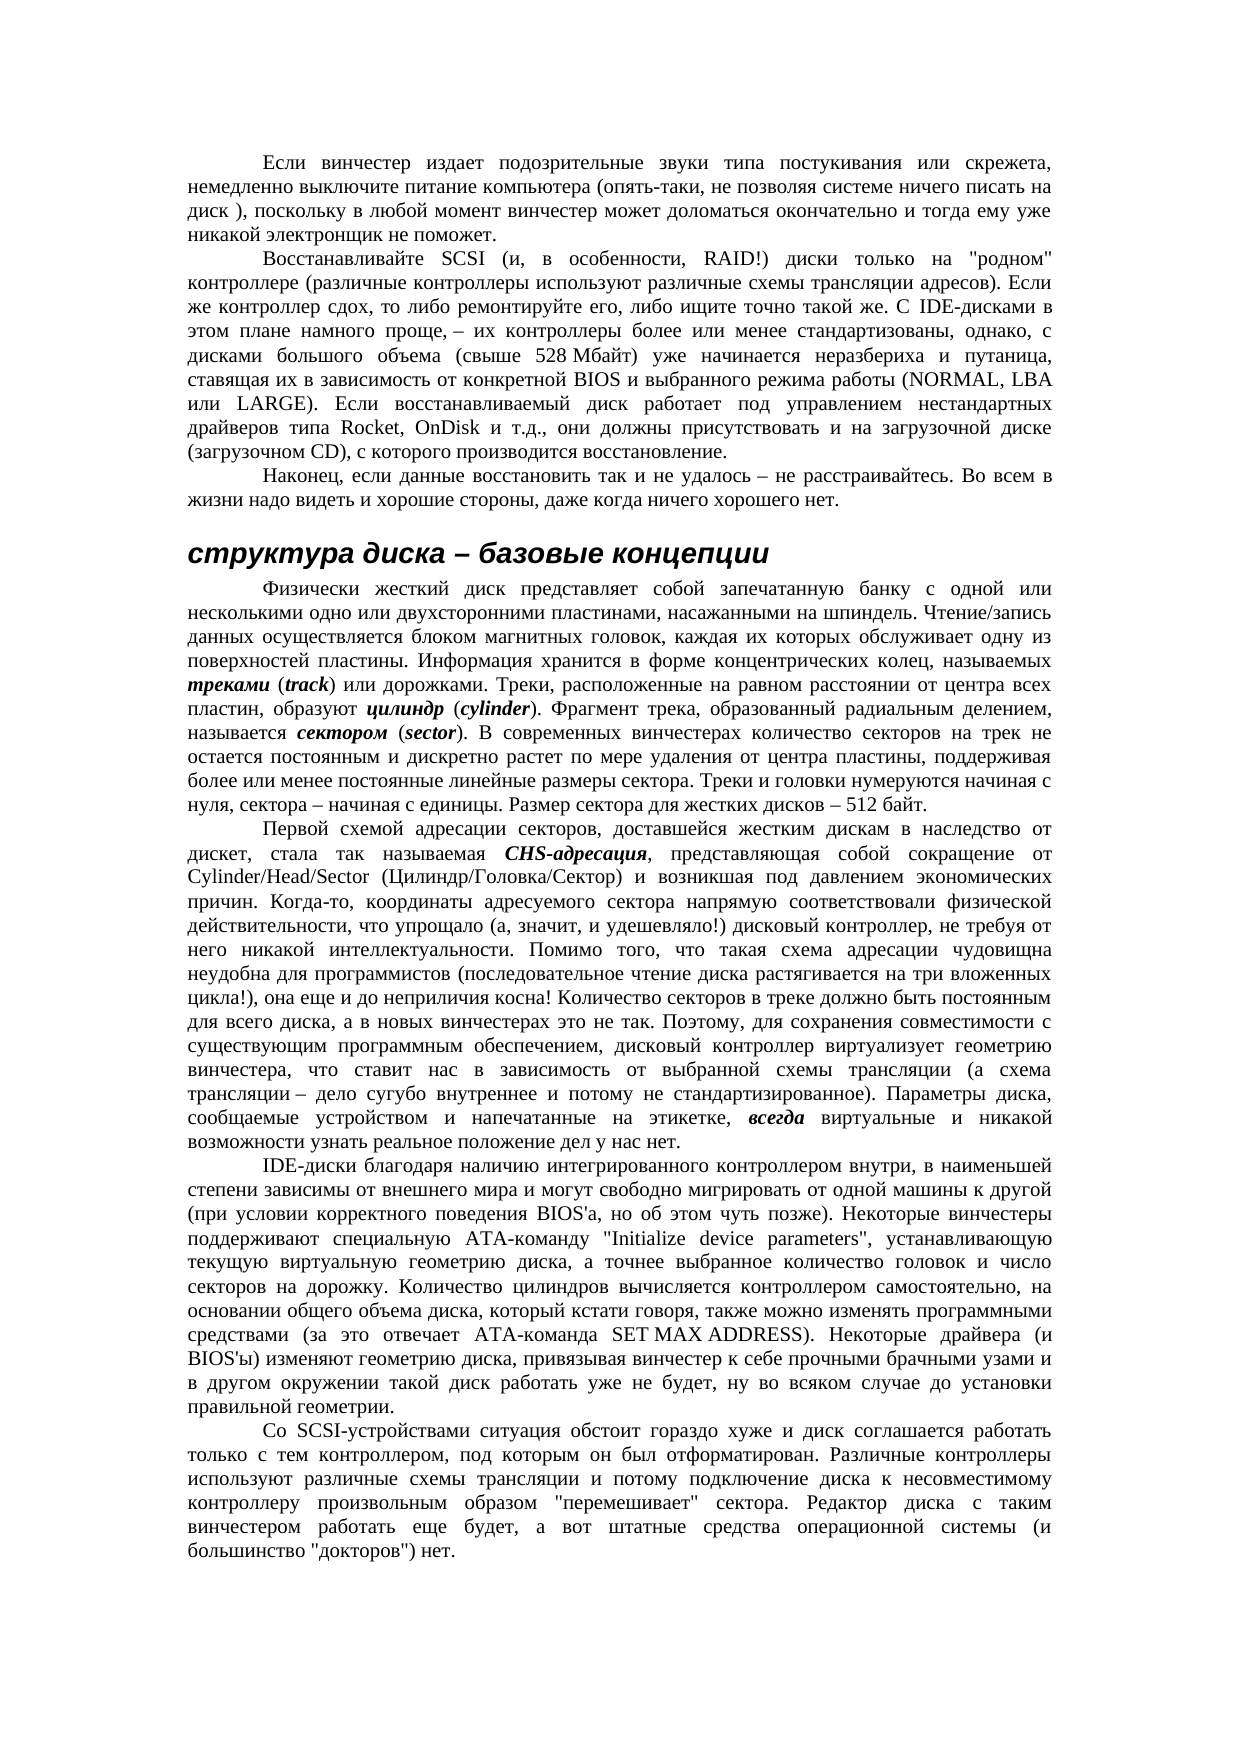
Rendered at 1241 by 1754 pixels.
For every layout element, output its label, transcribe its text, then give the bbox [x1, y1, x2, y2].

text Первой схемой адресации секторов, доставшейся жестким дискам в наследство от дискет, стала так называемая CHS-адресация, представляющая собой сокращение от Cylinder/Head/Sector (Цилиндр/Головка/Сектор) и возникшая под давлением экономических причин. Когда-то, координаты адресуемого сектора напрямую соответствовали физической действительности, что упрощало (а, значит, и удешевляло!) дисковый контроллер, не требуя от него никакой интеллектуальности. Помимо того, что такая схема адресации чудовищна неудобна для программистов (последовательное чтение диска растягивается на три вложенных цикла!), она еще и до неприличия косна! Количество секторов в треке должно быть постоянным для всего диска, а в новых винчестерах это не так. Поэтому, для сохранения совместимости с существующим программным обеспечением, дисковый контроллер виртуализует геометрию винчестера, что ставит нас в зависимость от выбранной схемы трансляции (а схема трансляции – дело сугубо внутреннее и потому не стандартизированное). Параметры диска, сообщаемые устройством и напечатанные на этикетке, всегда виртуальные и никакой возможности узнать реальное положение дел у нас нет. [187, 816, 1053, 1153]
text Наконец, если данные восстановить так и не удалось – не расстраивайтесь. Во всем в жизни надо видеть и хорошие стороны, даже когда ничего хорошего нет. [187, 463, 1053, 511]
text Со SCSI-устройствами ситуация обстоит гораздо хуже и диск соглашается работать только с тем контроллером, под которым он был отформатирован. Различные контроллеры используют различные схемы трансляции и потому подключение диска к несовместимому контроллеру произвольным образом "перемешивает" сектора. Редактор диска с таким винчестером работать еще будет, а вот штатные средства операционной системы (и большинство "докторов") нет. [187, 1418, 1053, 1562]
text IDE-диски благодаря наличию интегрированного контроллером внутри, в наименьшей степени зависимы от внешнего мира и могут свободно мигрировать от одной машины к другой (при условии корректного поведения BIOS'а, но об этом чуть позже). Некоторые винчестеры поддерживают специальную ATA-команду "Initialize device parameters", устанавливающую текущую виртуальную геометрию диска, а точнее выбранное количество головок и число секторов на дорожку. Количество цилиндров вычисляется контроллером самостоятельно, на основании общего объема диска, который кстати говоря, также можно изменять программными средствами (за это отвечает ATA-команда SET MAX ADDRESS). Некоторые драйвера (и BIOS'ы) изменяют геометрию диска, привязывая винчестер к себе прочными брачными узами и в другом окружении такой диск работать уже не будет, ну во всяком случае до установки правильной геометрии. [187, 1153, 1053, 1418]
text Если винчестер издает подозрительные звуки типа постукивания или скрежета, немедленно выключите питание компьютера (опять-таки, не позволяя системе ничего писать на диск ), поскольку в любой момент винчестер может доломаться окончательно и тогда ему уже никакой электронщик не поможет. [187, 150, 1053, 246]
text Физически жесткий диск представляет собой запечатанную банку с одной или несколькими одно или двухсторонними пластинами, насажанными на шпиндель. Чтение/запись данных осуществляется блоком магнитных головок, каждая их которых обслуживает одну из поверхностей пластины. Информация хранится в форме концентрических колец, называемых треками (track) или дорожками. Треки, расположенные на равном расстоянии от центра всех пластин, образуют цилиндр (cylinder). Фрагмент трека, образованный радиальным делением, называется сектором (sector). В современных винчестерах количество секторов на трек не остается постоянным и дискретно растет по мере удаления от центра пластины, поддерживая более или менее постоянные линейные размеры сектора. Треки и головки нумеруются начиная с нуля, сектора – начиная с единицы. Размер сектора для жестких дисков – 512 байт. [187, 576, 1053, 816]
subtitle структура диска – базовые концепции [187, 536, 1053, 569]
text Восстанавливайте SCSI (и, в особенности, RAID!) диски только на "родном" контроллере (различные контроллеры используют различные схемы трансляции адресов). Если же контроллер сдох, то либо ремонтируйте его, либо ищите точно такой же. С IDE-дисками в этом плане намного проще, – их контроллеры более или менее стандартизованы, однако, с дисками большого объема (свыше 528 Мбайт) уже начинается неразбериха и путаница, ставящая их в зависимость от конкретной BIOS и выбранного режима работы (NORMAL, LBA или LARGE). Если восстанавливаемый диск работает под управлением нестандартных драйверов типа Rocket, OnDisk и т.д., они должны присутствовать и на загрузочной диске (загрузочном CD), с которого производится восстановление. [187, 246, 1053, 463]
